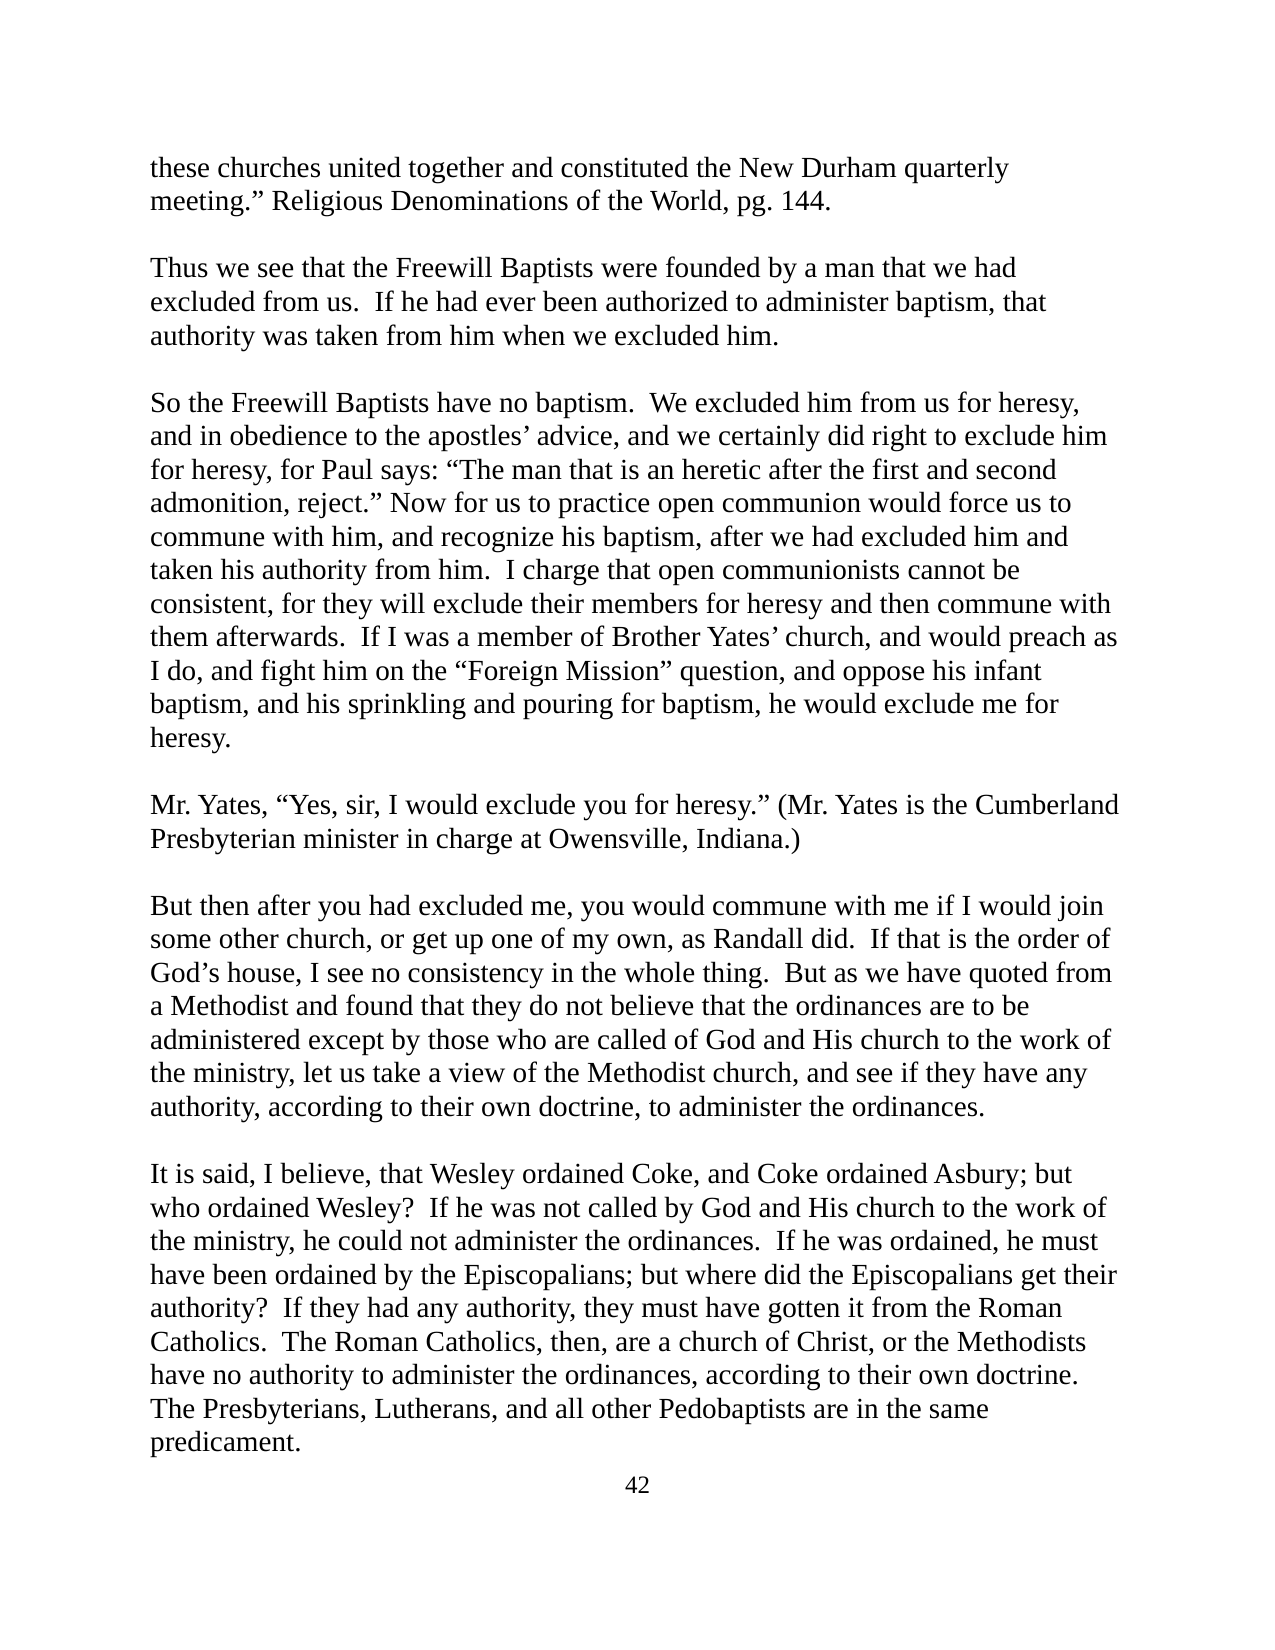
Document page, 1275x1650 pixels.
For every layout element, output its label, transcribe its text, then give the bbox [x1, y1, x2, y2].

text It is said, I believe, that Wesley ordained Coke, and Coke ordained Asbury; but who ordained Wesley? If he was not called by God and His church to the work of the ministry, he could not administer the ordinances. If he was ordained, he must have been ordained by the Episcopalians; but where did the Episcopalians get their authority? If they had any authority, they must have gotten it from the Roman Catholics. The Roman Catholics, then, are a church of Christ, or the Methodists have no authority to administer the ordinances, according to their own doctrine. The Presbyterians, Lutherans, and all other Pedobaptists are in the same predicament. [150, 1156, 1125, 1458]
text these churches united together and constituted the New Durham quarterly meeting.” Religious Denominations of the World, pg. 144. [150, 150, 1125, 217]
text But then after you had excluded me, you would commune with me if I would join some other church, or get up one of my own, as Randall did. If that is the order of God’s house, I see no consistency in the whole thing. But as we have quoted from a Methodist and found that they do not believe that the ordinances are to be administered except by those who are called of God and His church to the work of the ministry, let us take a view of the Methodist church, and see if they have any authority, according to their own doctrine, to administer the ordinances. [150, 888, 1125, 1123]
text So the Freewill Baptists have no baptism. We excluded him from us for heresy, and in obedience to the apostles’ advice, and we certainly did right to exclude him for heresy, for Paul says: “The man that is an heretic after the first and second admonition, reject.” Now for us to practice open communion would force us to commune with him, and recognize his baptism, after we had excluded him and taken his authority from him. I charge that open communionists cannot be consistent, for they will exclude their members for heresy and then commune with them afterwards. If I was a member of Brother Yates’ church, and would preach as I do, and fight him on the “Foreign Mission” question, and oppose his infant baptism, and his sprinkling and pouring for baptism, he would exclude me for heresy. [150, 385, 1125, 754]
text Thus we see that the Freewill Baptists were founded by a man that we had excluded from us. If he had ever been authorized to administer baptism, that authority was taken from him when we excluded him. [150, 251, 1125, 351]
text Mr. Yates, “Yes, sir, I would exclude you for heresy.” (Mr. Yates is the Cumberland Presbyterian minister in charge at Owensville, Indiana.) [150, 787, 1125, 854]
